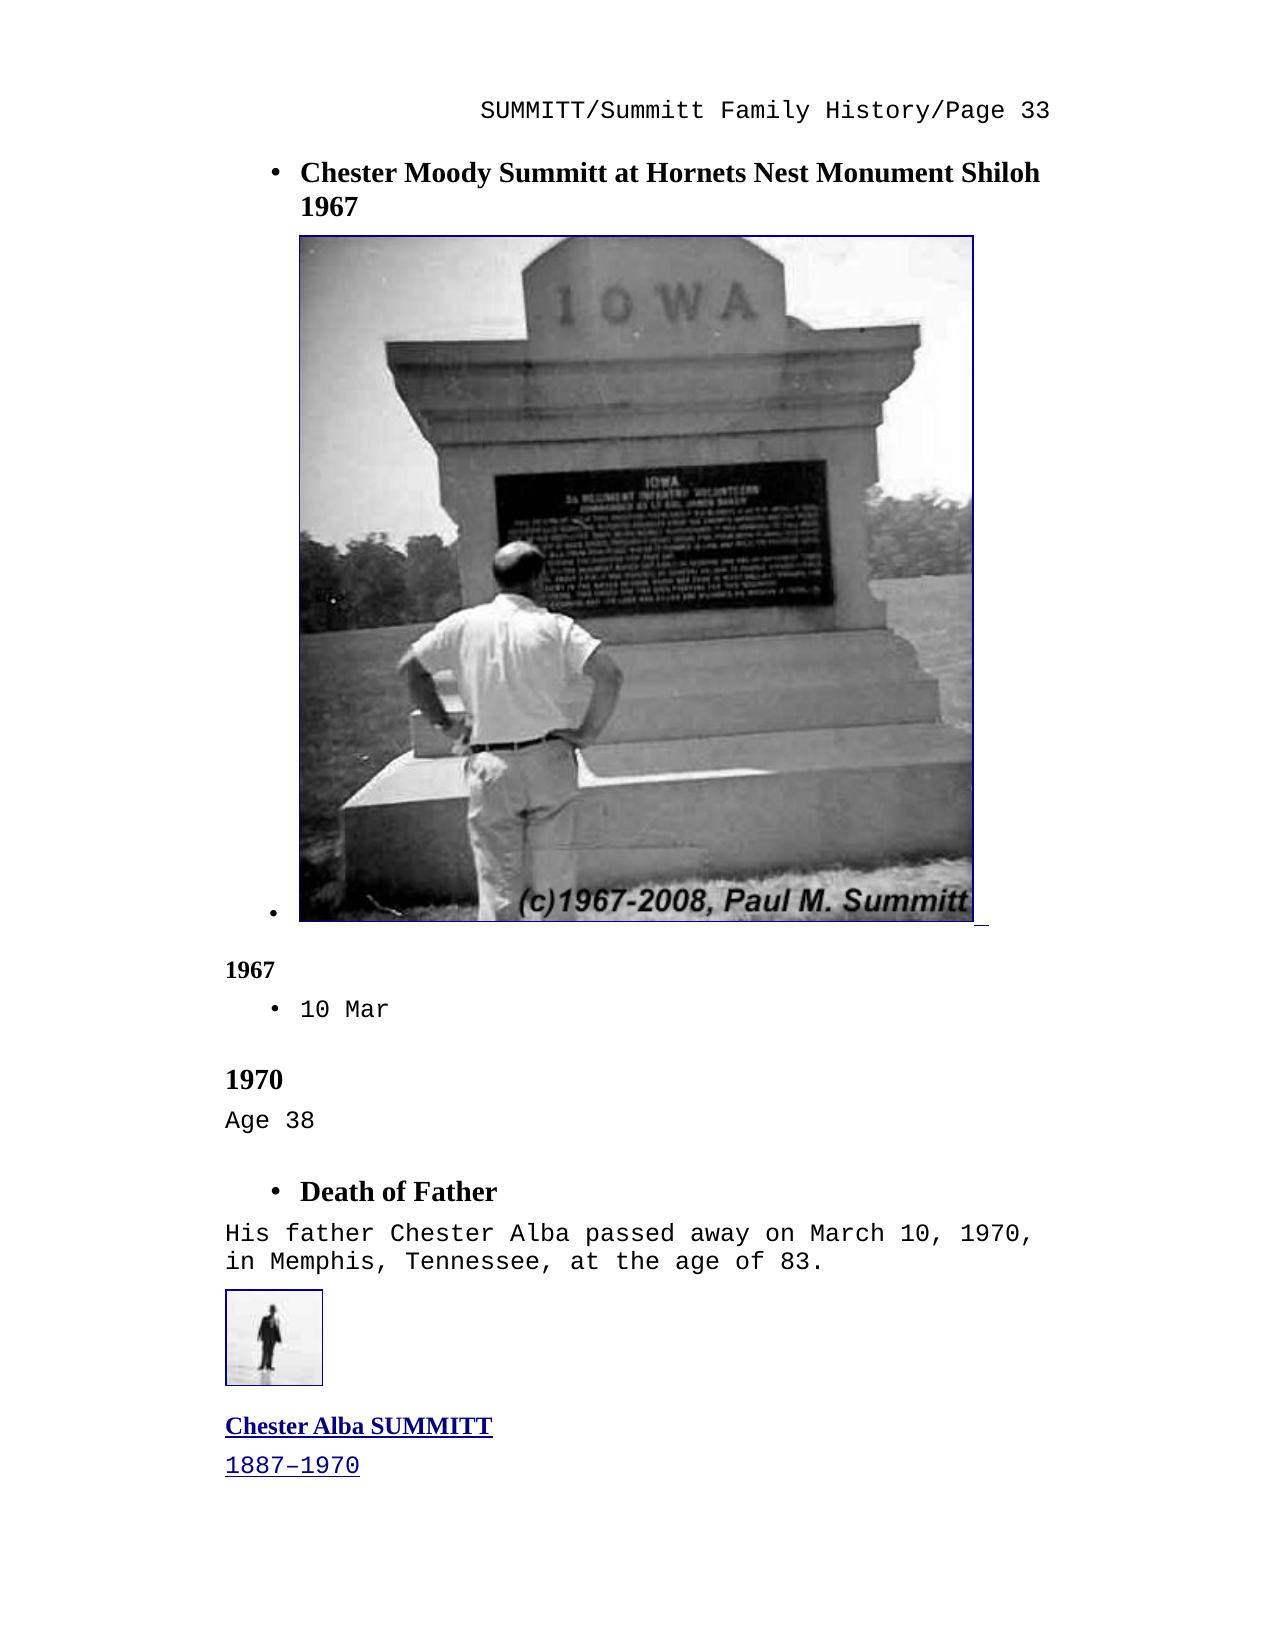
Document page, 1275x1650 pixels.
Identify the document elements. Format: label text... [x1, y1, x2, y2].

subtitle 1967 [225, 955, 1050, 984]
picture [300, 237, 972, 921]
subtitle Chester Moody Summitt at Hornets Nest Monument Shiloh 1967 [271, 155, 1050, 222]
subtitle Death of Father [271, 1174, 1050, 1208]
subtitle 1970 [225, 1062, 1050, 1096]
picture [227, 1291, 322, 1385]
text Age 38 [225, 1108, 1050, 1136]
subtitle Chester Alba SUMMITT [225, 1411, 1050, 1440]
text His father Chester Alba passed away on March 10, 1970, in Memphis, Tennessee, at the age of 83. [225, 1220, 1050, 1277]
text 1887–1970 [225, 1452, 1050, 1481]
list 10 Mar [271, 996, 1050, 1024]
